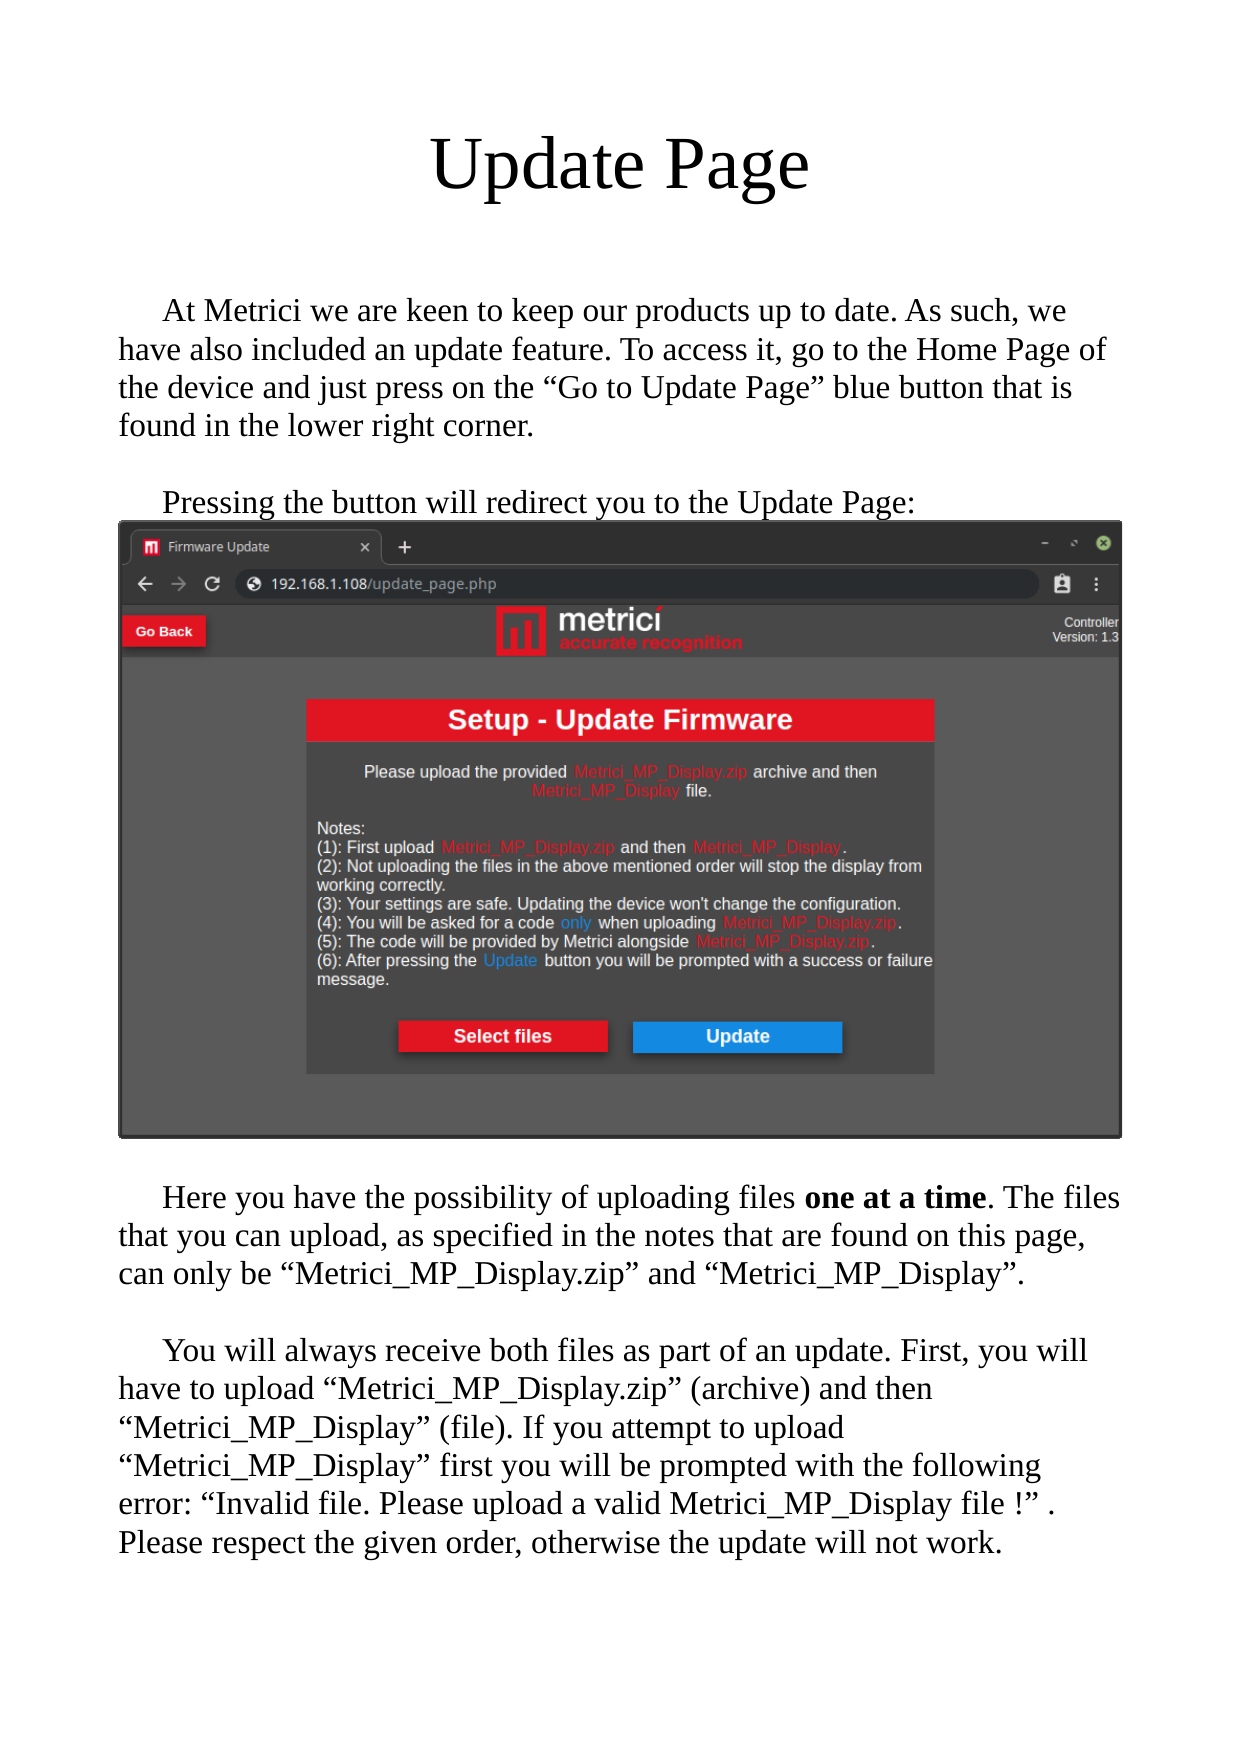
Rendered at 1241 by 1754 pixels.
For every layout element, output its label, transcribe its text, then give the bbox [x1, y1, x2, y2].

text Update Page [118, 118, 1122, 204]
text You will always receive both files as part of an update. First, you will have to upload “Metrici_MP_Display.zip” (archive) and then “Metrici_MP_Display” (file). If you attempt to upload “Metrici_MP_Display” first you will be prompted with the following error: “Invalid file. Please upload a valid Metrici_MP_Display file !” . Please respect the given order, otherwise the update will not work. [118, 1330, 1122, 1560]
picture [118, 520, 1123, 1139]
text Pressing the button will redirect you to the Update Page: [118, 482, 1122, 520]
text At Metrici we are keen to keep our products up to date. As such, we have also included an update feature. To access it, go to the Home Page of the device and just press on the “Go to Update Page” blue button that is found in the lower right corner. [118, 291, 1122, 444]
text Here you have the possibility of uploading files one at a time. The files that you can upload, as specified in the notes that are found on this page, can only be “Metrici_MP_Display.zip” and “Metrici_MP_Display”. [118, 1177, 1122, 1292]
